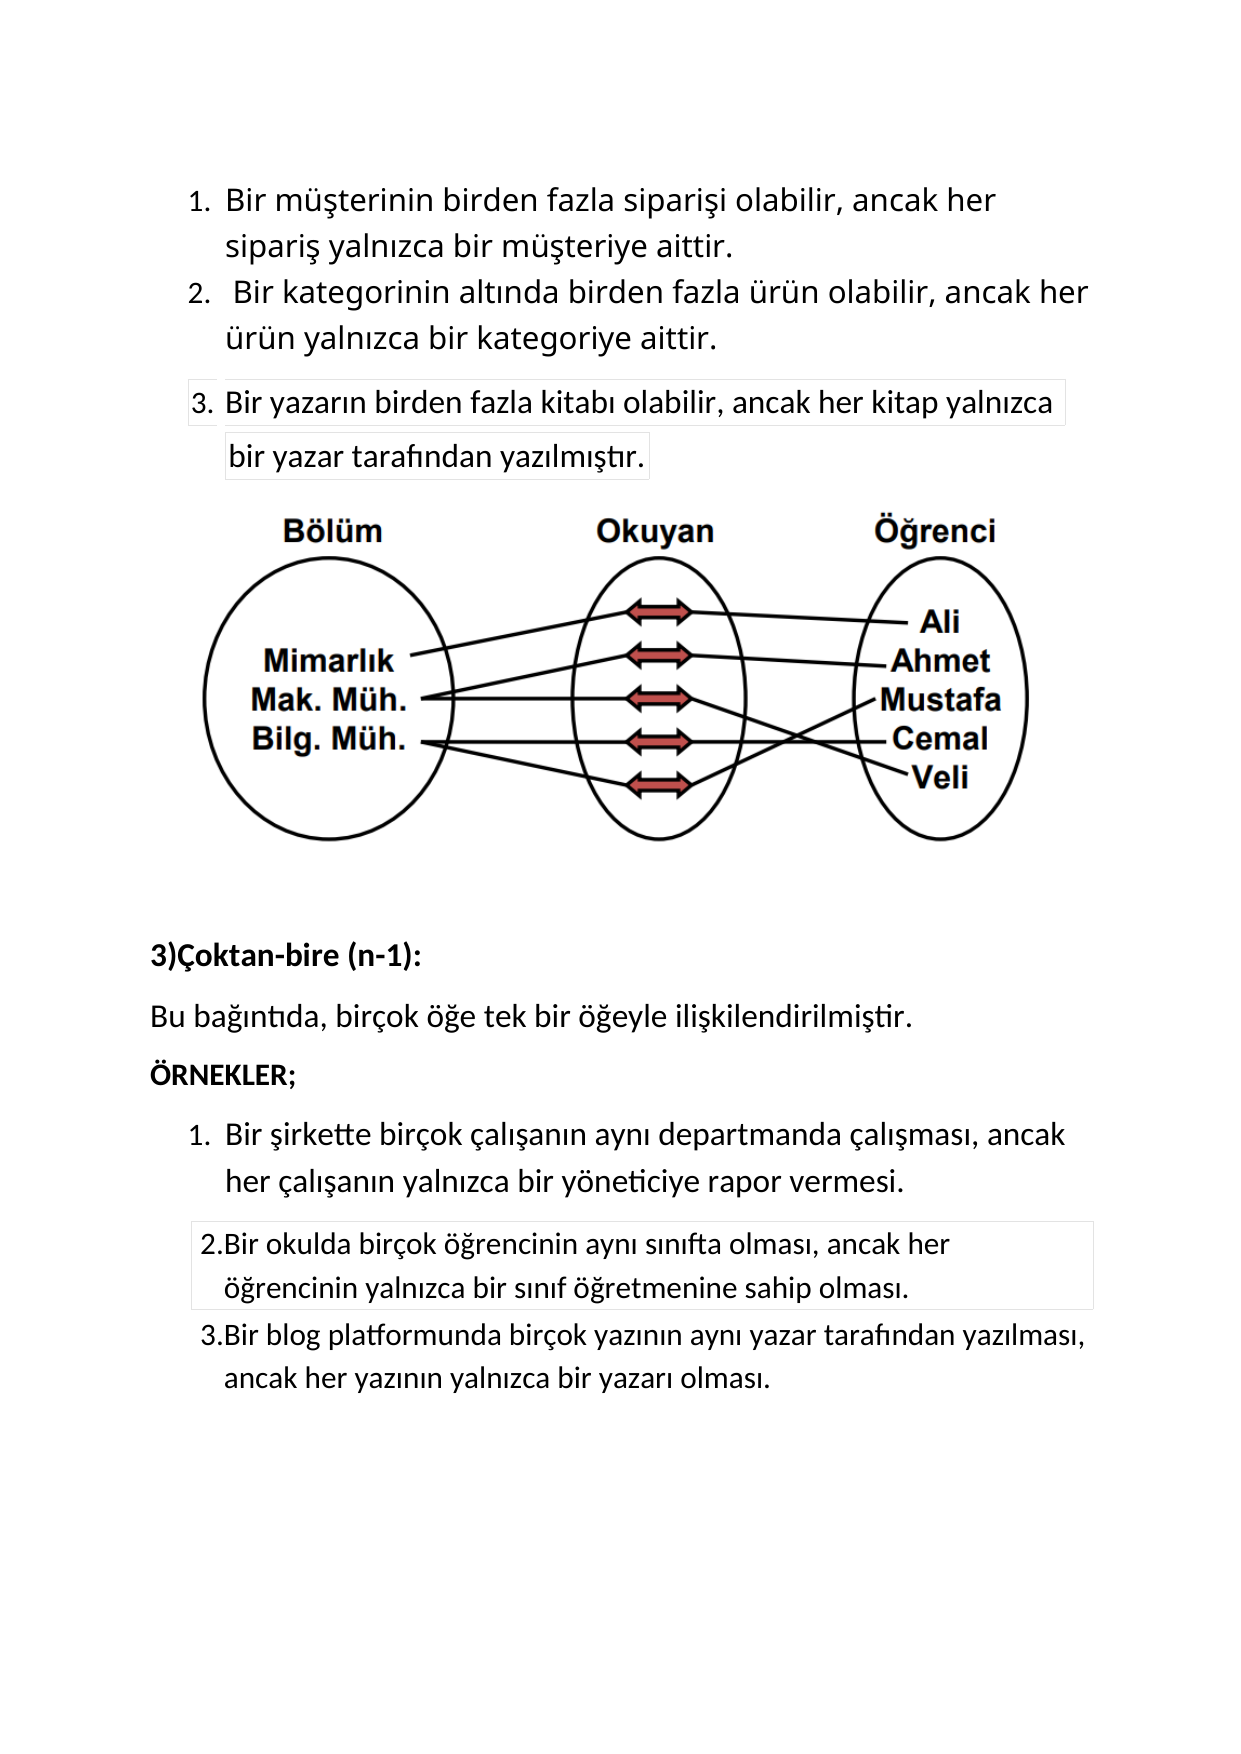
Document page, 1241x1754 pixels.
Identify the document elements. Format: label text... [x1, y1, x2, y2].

list Bir okulda birçok öğrencinin aynı sınıfta olması, ancak her öğrencinin yalnızca bir sınıf öğretmenine sahip olması. [192, 1222, 1093, 1309]
list Bir yazarın birden fazla kitabı olabilir, ancak her kitap yalnızca bir yazar tarafından yazılmıştır. [187, 378, 1090, 479]
list Bir kategorinin altında birden fazla ürün olabilir, ancak her ürün yalnızca bir kategoriye aittir. [187, 270, 1090, 358]
picture [168, 500, 1108, 849]
text 3)Çoktan-bire (n-1): [150, 934, 1090, 975]
text ÖRNEKLER; [150, 1055, 1090, 1093]
list Bir şirkette birçok çalışanın aynı departmanda çalışması, ancak her çalışanın yalnızca bir yöneticiye rapor vermesi. [187, 1113, 1090, 1201]
list Bir müşterinin birden fazla siparişi olabilir, ancak her sipariş yalnızca bir müşteriye aittir. [187, 178, 1090, 267]
list Bir blog platformunda birçok yazının aynı yazar tarafından yazılması, ancak her yazının yalnızca bir yazarı olması. [194, 1315, 1090, 1397]
text Bu bağıntıda, birçok öğe tek bir öğeyle ilişkilendirilmiştir. [150, 994, 1090, 1035]
